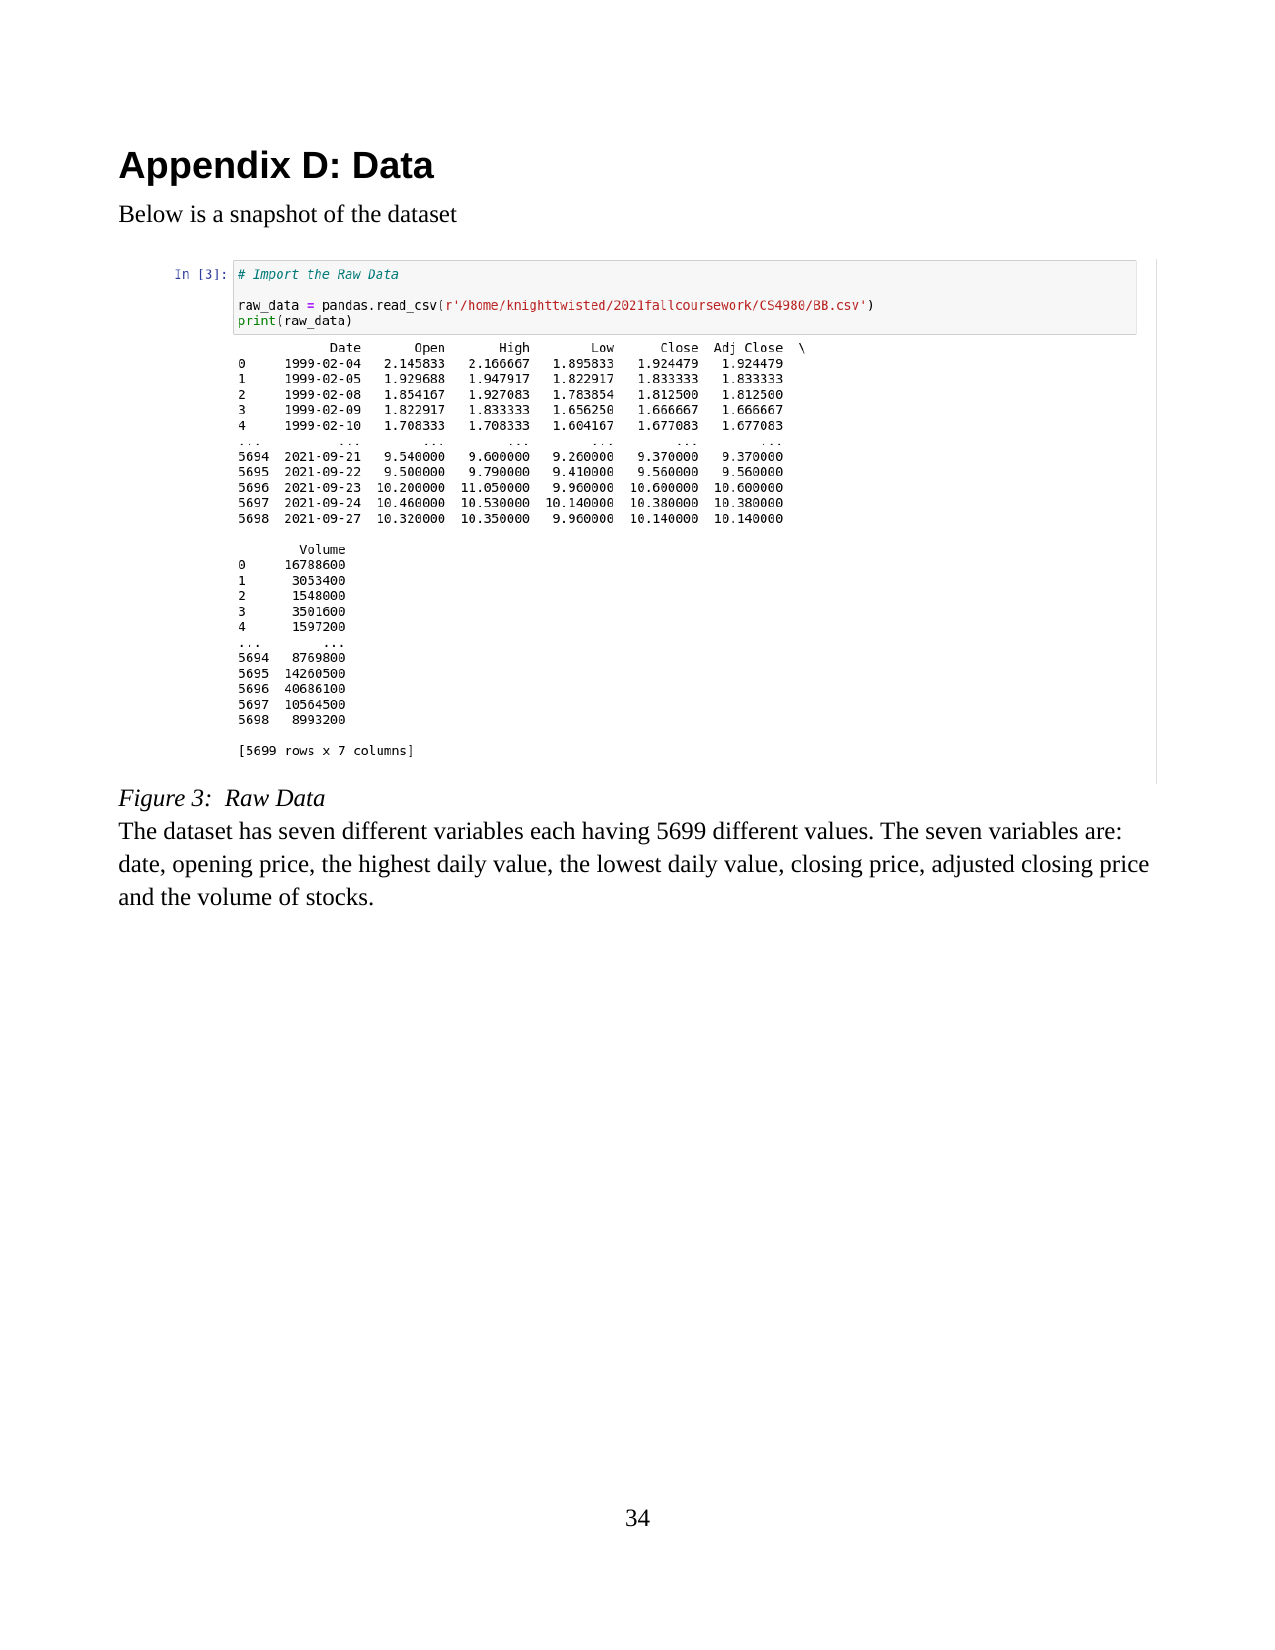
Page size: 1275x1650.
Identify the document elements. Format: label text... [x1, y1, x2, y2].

subtitle Appendix D: Data [118, 143, 1157, 187]
text The dataset has seven different variables each having 5699 different values. The seven variables are: date, opening price, the highest daily value, the lowest daily value, closing price, adjusted closing price and the volume of stocks. [118, 812, 1157, 911]
text [118, 247, 1157, 259]
picture [118, 259, 1157, 784]
text Figure 3: Raw Data [118, 784, 1157, 812]
text Below is a snapshot of the dataset [118, 199, 1157, 228]
